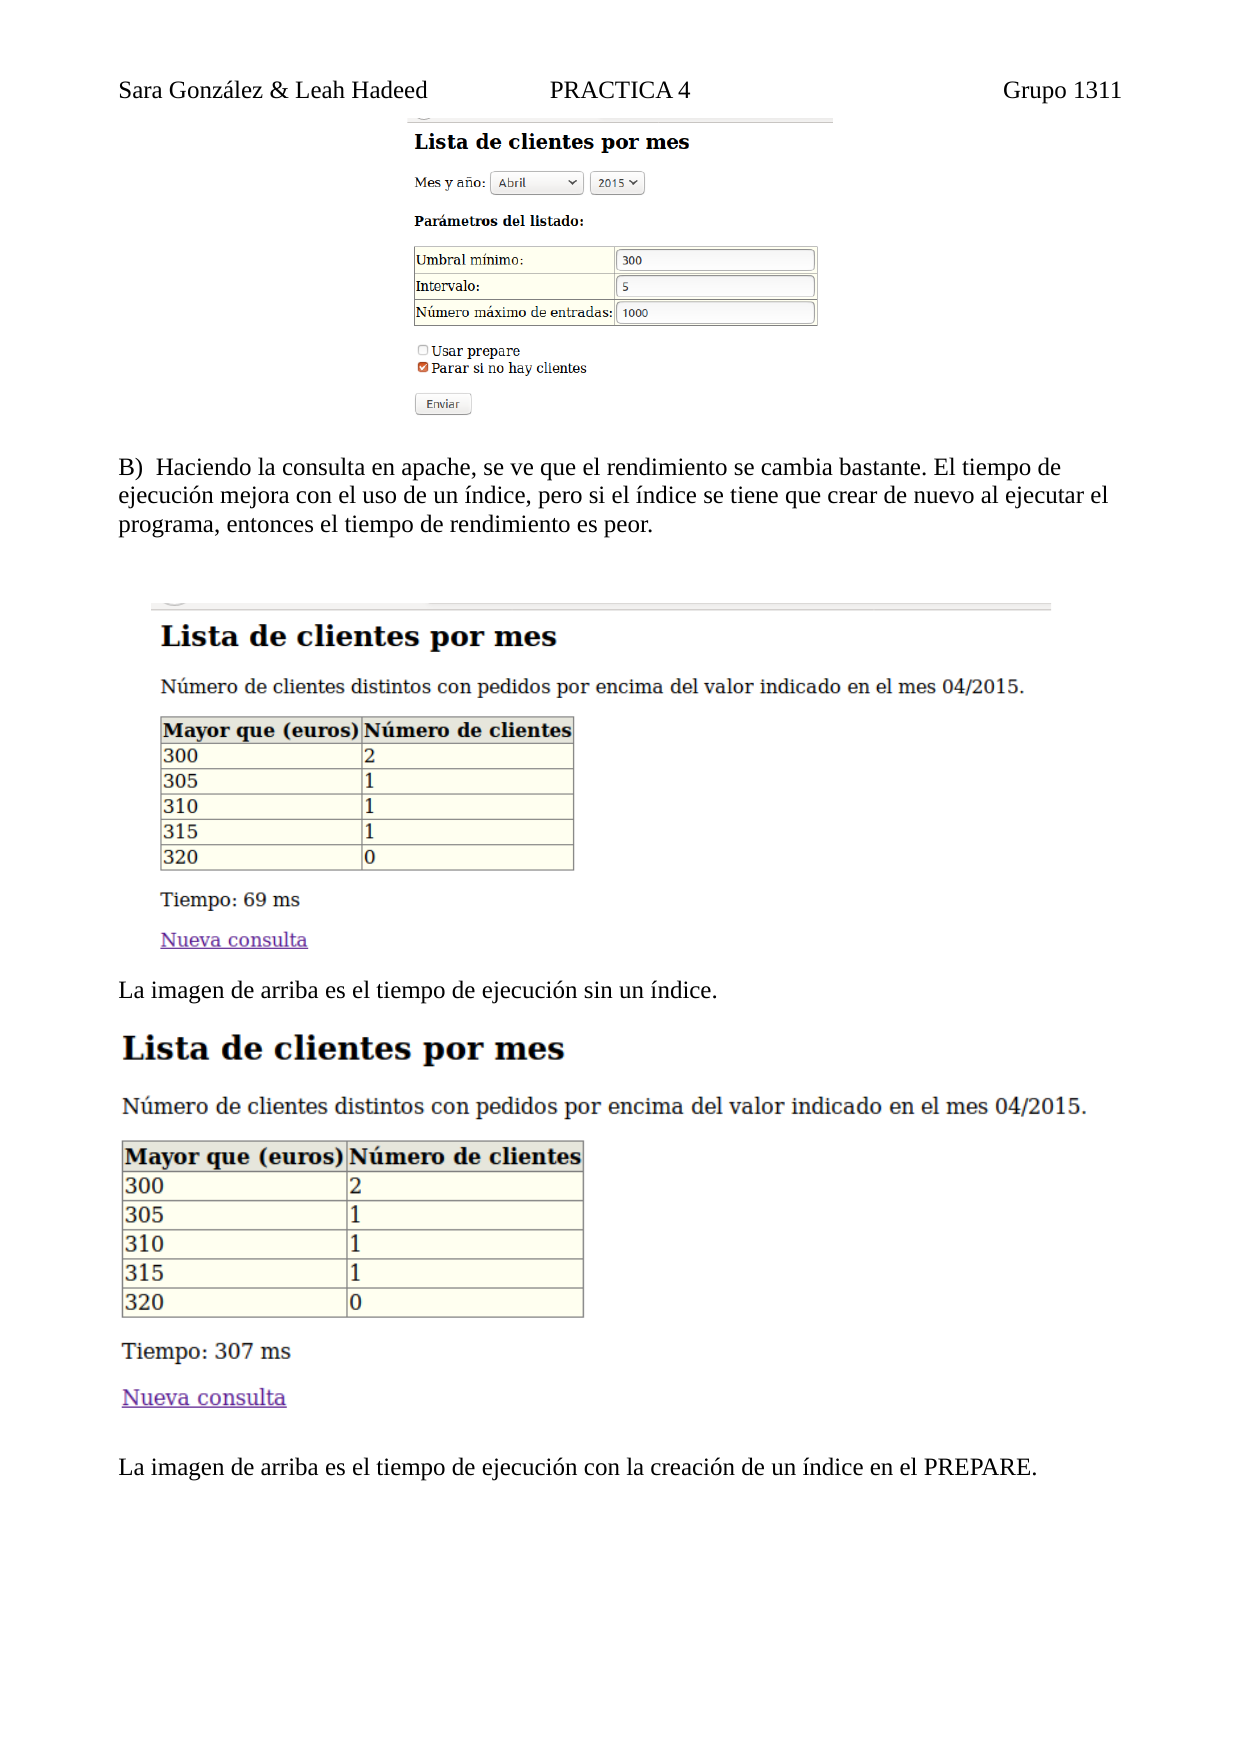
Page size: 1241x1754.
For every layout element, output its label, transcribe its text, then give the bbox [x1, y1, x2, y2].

picture [118, 1032, 1123, 1453]
text La imagen de arriba es el tiempo de ejecución con la creación de un índice en el PREPARE. [118, 1453, 1122, 1481]
picture [151, 603, 1052, 823]
text La imagen de arriba es el tiempo de ejecución sin un índice. [118, 595, 1122, 1004]
text B) Haciendo la consulta en apache, se ve que el rendimiento se cambia bastante. El tiempo de ejecución mejora con el uso de un índice, pero si el índice se tiene que crear de nuevo al ejecutar el programa, entonces el tiempo de rendimiento es peor. [118, 452, 1122, 538]
